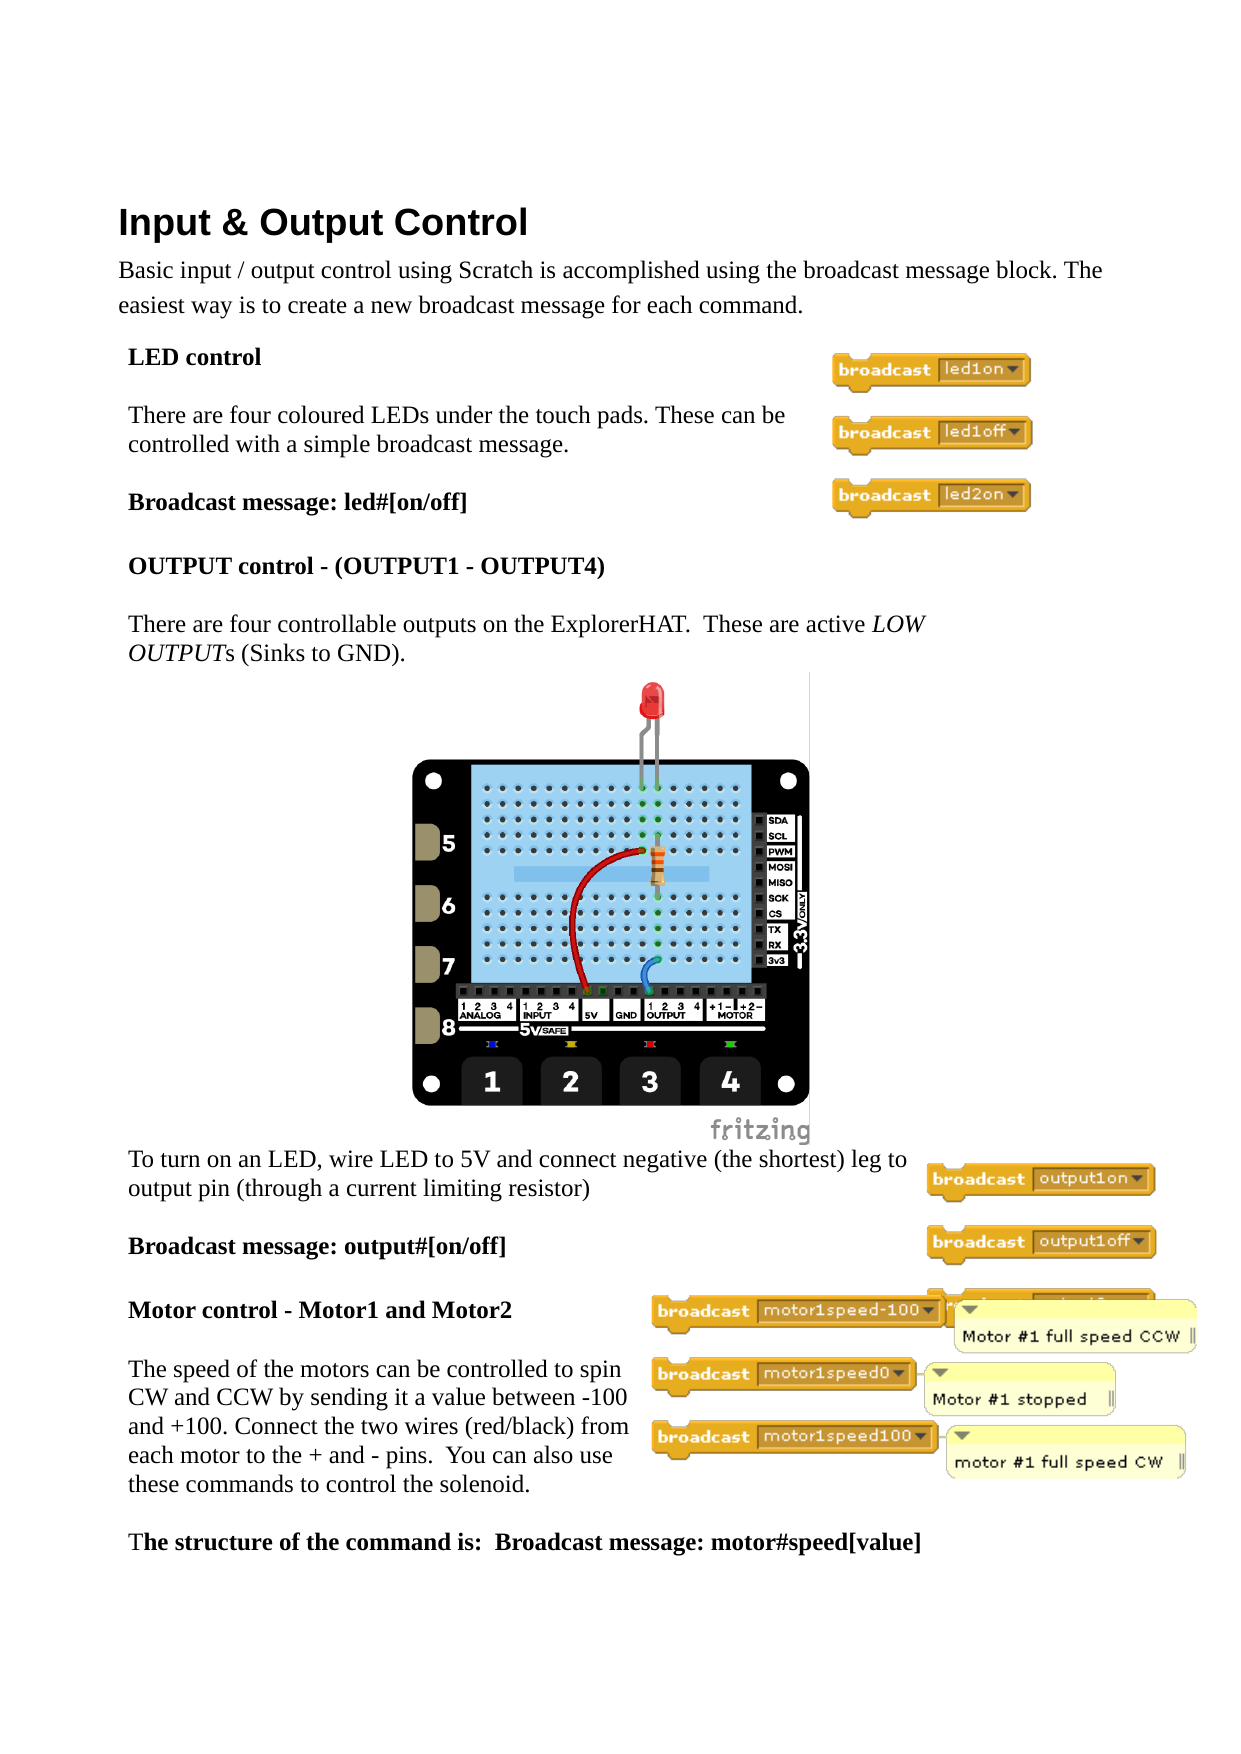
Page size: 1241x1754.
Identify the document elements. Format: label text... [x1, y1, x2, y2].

table_cell [945, 548, 1123, 1163]
table_header [945, 339, 1123, 548]
picture [832, 346, 1111, 523]
table_header LED control There are four coloured LEDs under the touch pads. These can be controlled with a simple broadcast message. Broadcast message: led#[on/off] [125, 339, 945, 548]
picture [651, 1163, 1197, 1479]
text Basic input / output control using Scratch is accomplished using the broadcast message block. The easiest way is to create a new broadcast message for each command. [118, 255, 1122, 319]
subtitle Input & Output Control [118, 199, 1122, 243]
picture [412, 672, 810, 1145]
table_cell OUTPUT control - (OUTPUT1 - OUTPUT4) There are four controllable outputs on the ExplorerHAT. These are active LOW OUTPUTs (Sinks to GND). To turn on an LED, wire LED to 5V and connect negative (the shortest) leg to output pin (through a current limiting resistor) Broadcast message: output#[on/off] [125, 548, 945, 1292]
table_cell [945, 1479, 1123, 1588]
table_cell Motor control - Motor1 and Motor2 The speed of the motors can be controlled to spin CW and CCW by sending it a value between -100 and +100. Connect the two wires (red/black) from each motor to the + and - pins. You can also use these commands to control the solenoid. The structure of the command is: Broadcast message: motor#speed[value] [125, 1293, 945, 1588]
